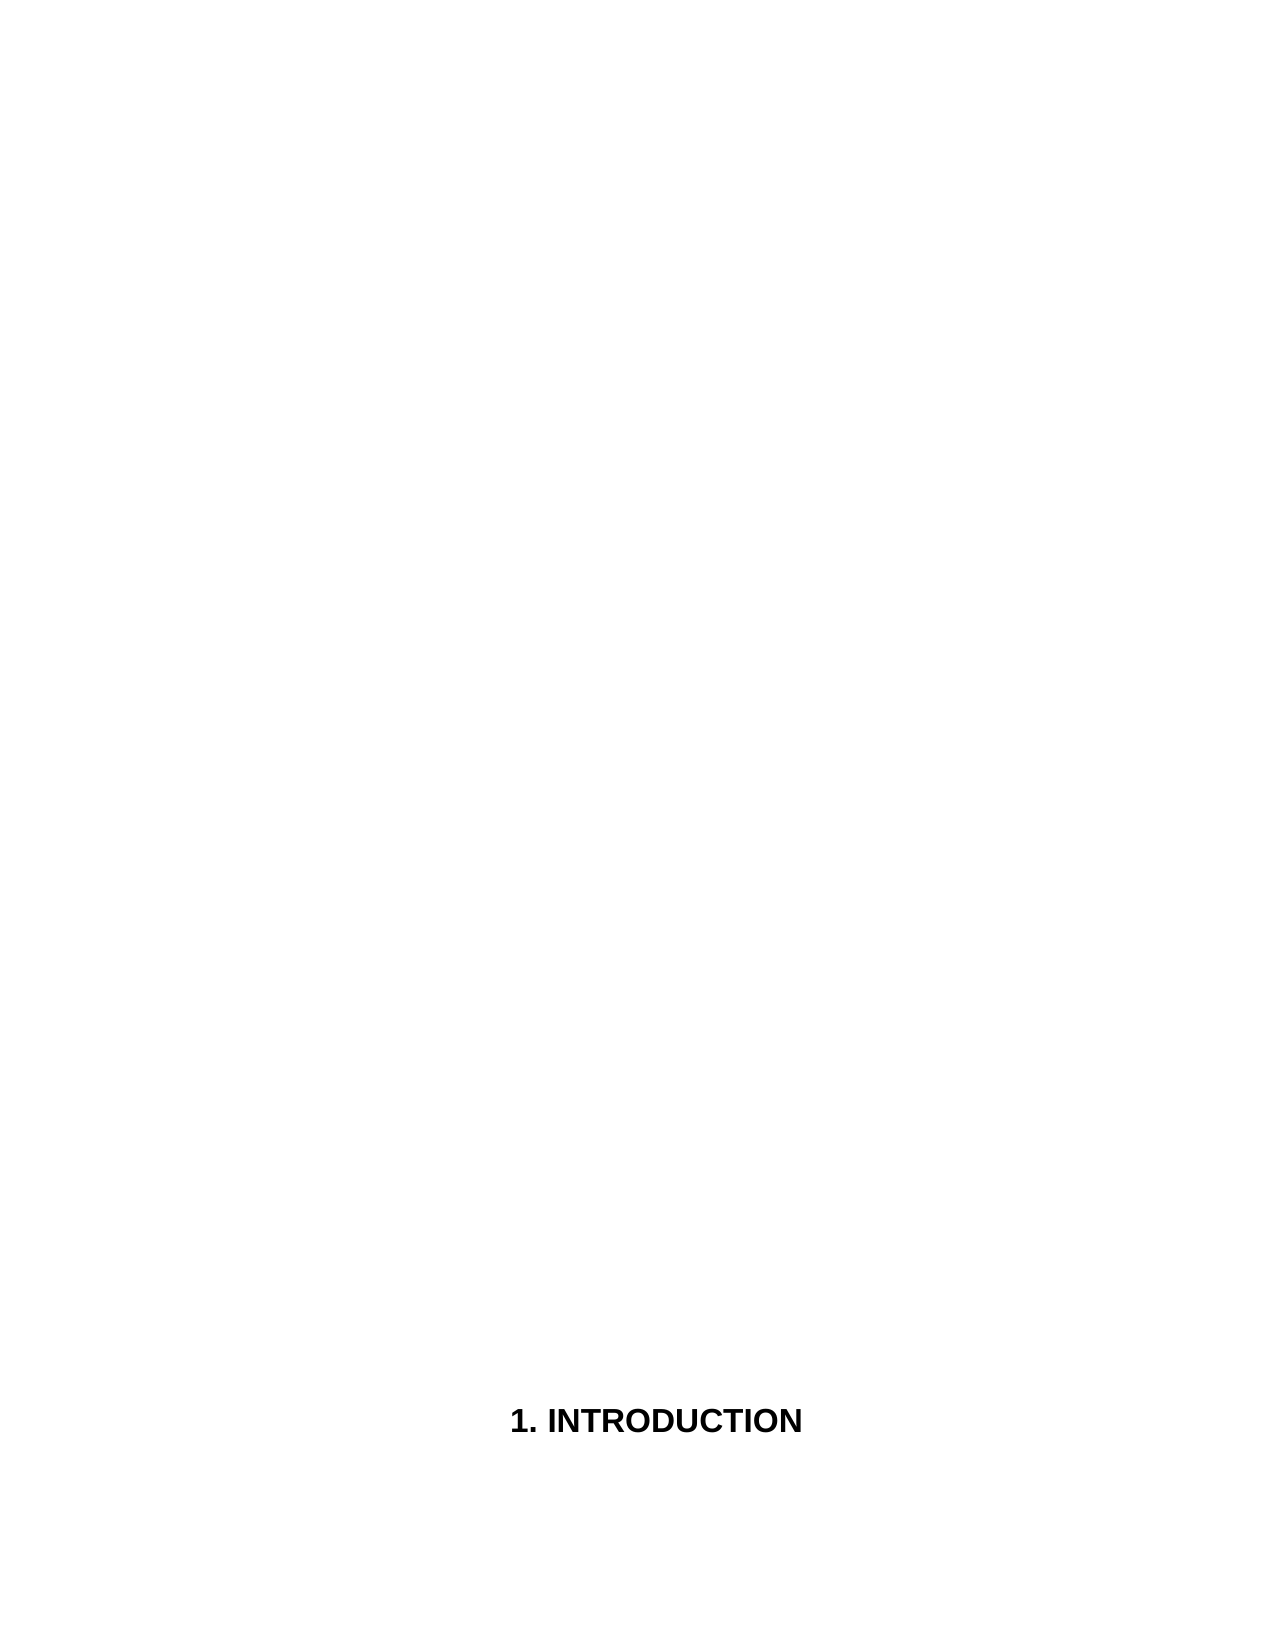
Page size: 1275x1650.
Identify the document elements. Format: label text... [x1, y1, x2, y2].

list INTRODUCTION [187, 1401, 1125, 1439]
